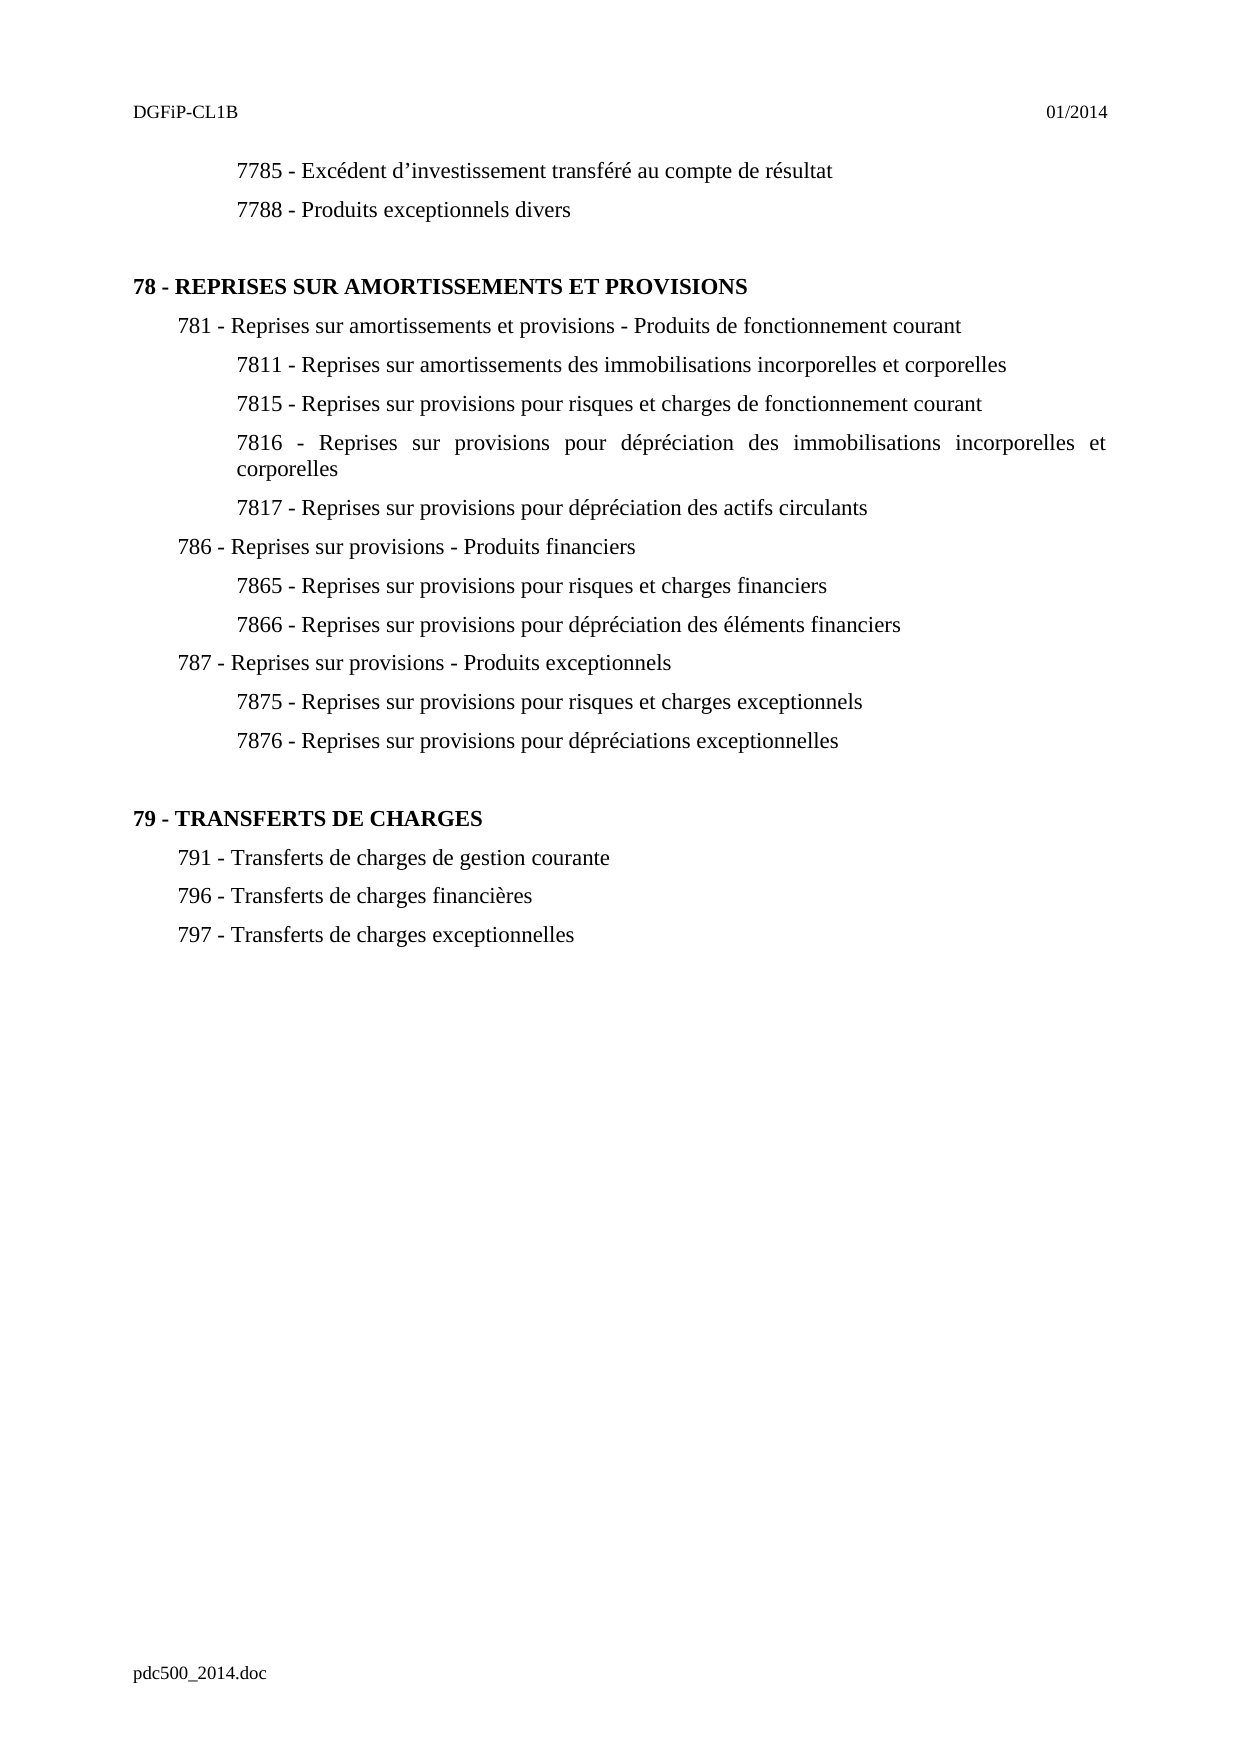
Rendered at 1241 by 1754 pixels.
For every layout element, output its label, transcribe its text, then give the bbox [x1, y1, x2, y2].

text 781 - Reprises sur amortissements et provisions - Produits de fonctionnement courant [177, 312, 1107, 339]
text 7785 - Excédent d’investissement transféré au compte de résultat [236, 157, 1107, 183]
text 7788 - Produits exceptionnels divers [236, 196, 1107, 222]
text 786 - Reprises sur provisions - Produits financiers [177, 533, 1107, 559]
text 787 - Reprises sur provisions - Produits exceptionnels [177, 649, 1107, 676]
text 7816 - Reprises sur provisions pour dépréciation des immobilisations incorporelles et corporelles [236, 429, 1107, 482]
text 791 - Transferts de charges de gestion courante [177, 844, 1107, 870]
text 7865 - Reprises sur provisions pour risques et charges financiers [236, 572, 1107, 598]
text 7815 - Reprises sur provisions pour risques et charges de fonctionnement courant [236, 390, 1107, 416]
text 796 - Transferts de charges financières [177, 883, 1107, 909]
text 7876 - Reprises sur provisions pour dépréciations exceptionnelles [236, 727, 1107, 753]
text 7866 - Reprises sur provisions pour dépréciation des éléments financiers [236, 611, 1107, 637]
text 78 - REPRISES SUR AMORTISSEMENTS ET PROVISIONS [133, 273, 1107, 300]
text 7817 - Reprises sur provisions pour dépréciation des actifs circulants [236, 494, 1107, 520]
text 797 - Transferts de charges exceptionnelles [177, 921, 1107, 948]
text 7811 - Reprises sur amortissements des immobilisations incorporelles et corporelles [236, 351, 1107, 377]
text 79 - TRANSFERTS DE CHARGES [133, 805, 1107, 831]
text 7875 - Reprises sur provisions pour risques et charges exceptionnels [236, 688, 1107, 715]
